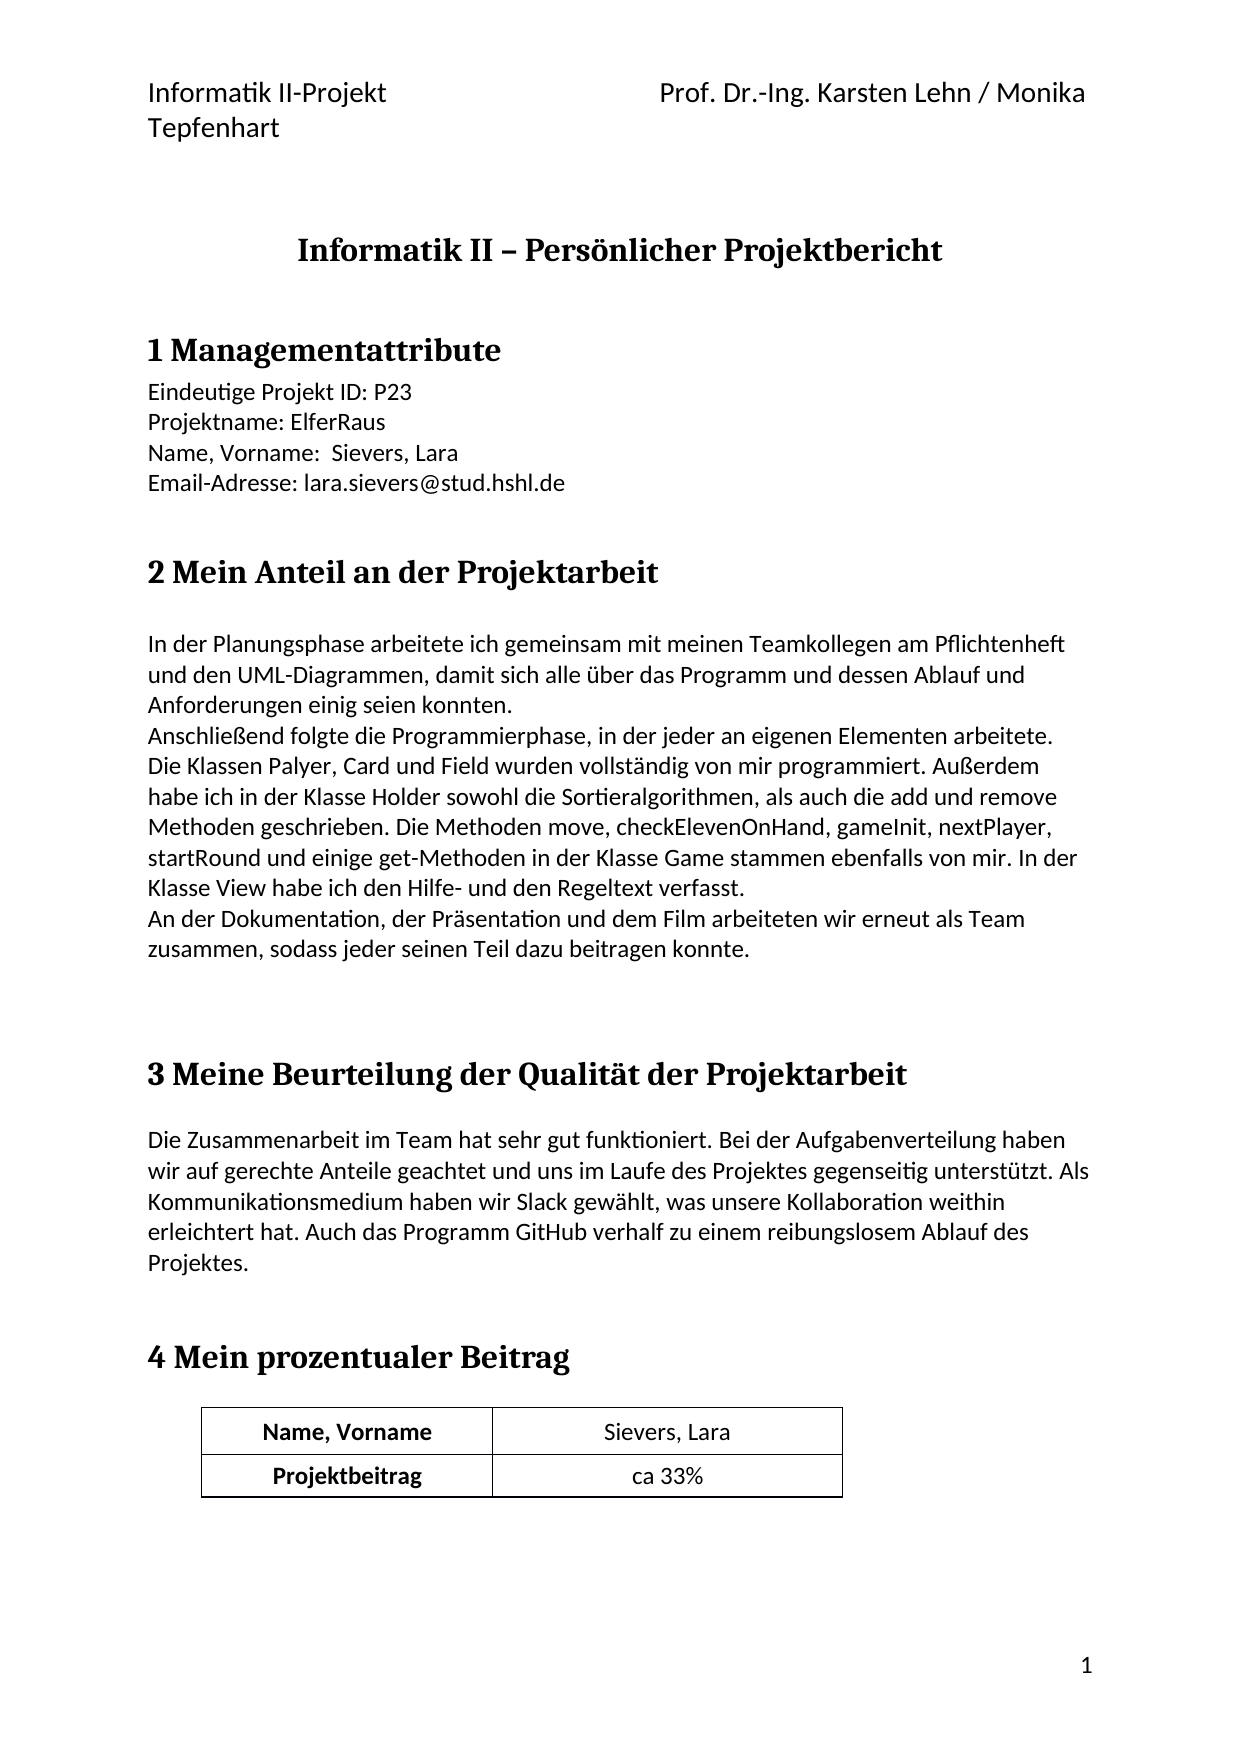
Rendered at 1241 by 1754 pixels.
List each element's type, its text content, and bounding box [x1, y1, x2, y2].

text An der Dokumentation, der Präsentation und dem Film arbeiteten wir erneut als Team [148, 903, 1093, 934]
text 3 Meine Beurteilung der Qualität der Projektarbeit [148, 1056, 1093, 1094]
text Eindeutige Projekt ID: P23 [148, 376, 1093, 406]
text Projektname: ElferRaus [148, 406, 1093, 437]
table_cell Projektbeitrag [202, 1455, 492, 1496]
text Email-Adresse: lara.sievers@stud.hshl.de [148, 467, 1093, 498]
table_header Sievers, Lara [493, 1408, 842, 1454]
text In der Planungsphase arbeitete ich gemeinsam mit meinen Teamkollegen am Pflichtenheft und den UML-Diagrammen, damit sich alle über das Programm und dessen Ablauf und Anforderungen einig seien konnten. [148, 628, 1093, 720]
text zusammen, sodass jeder seinen Teil dazu beitragen konnte. [148, 934, 1093, 964]
subtitle 1 Managementattribute [148, 331, 1093, 369]
text Die Zusammenarbeit im Team hat sehr gut funktioniert. Bei der Aufgabenverteilung haben wir auf gerechte Anteile geachtet und uns im Laufe des Projektes gegenseitig unterstützt. Als Kommunikationsmedium haben wir Slack gewählt, was unsere Kollaboration weithin erleichtert hat. Auch das Programm GitHub verhalf zu einem reibungslosem Ablauf des Projektes. [148, 1124, 1093, 1277]
text Anschließend folgte die Programmierphase, in der jeder an eigenen Elementen arbeitete. Die Klassen Palyer, Card und Field wurden vollständig von mir programmiert. Außerdem habe ich in der Klasse Holder sowohl die Sortieralgorithmen, als auch die add und remove Methoden geschrieben. Die Methoden move, checkElevenOnHand, gameInit, nextPlayer, startRound und einige get-Methoden in der Klasse Game stammen ebenfalls von mir. In der Klasse View habe ich den Hilfe- und den Regeltext verfasst. [148, 720, 1093, 903]
text Name, Vorname: Sievers, Lara [148, 437, 1093, 467]
subtitle 2 Mein Anteil an der Projektarbeit [148, 553, 1093, 592]
table_header Name, Vorname [202, 1408, 492, 1454]
table_cell ca 33% [493, 1455, 842, 1496]
subtitle Informatik II – Persönlicher Projektbericht [148, 231, 1093, 269]
text 4 Mein prozentualer Beitrag [148, 1338, 1093, 1377]
